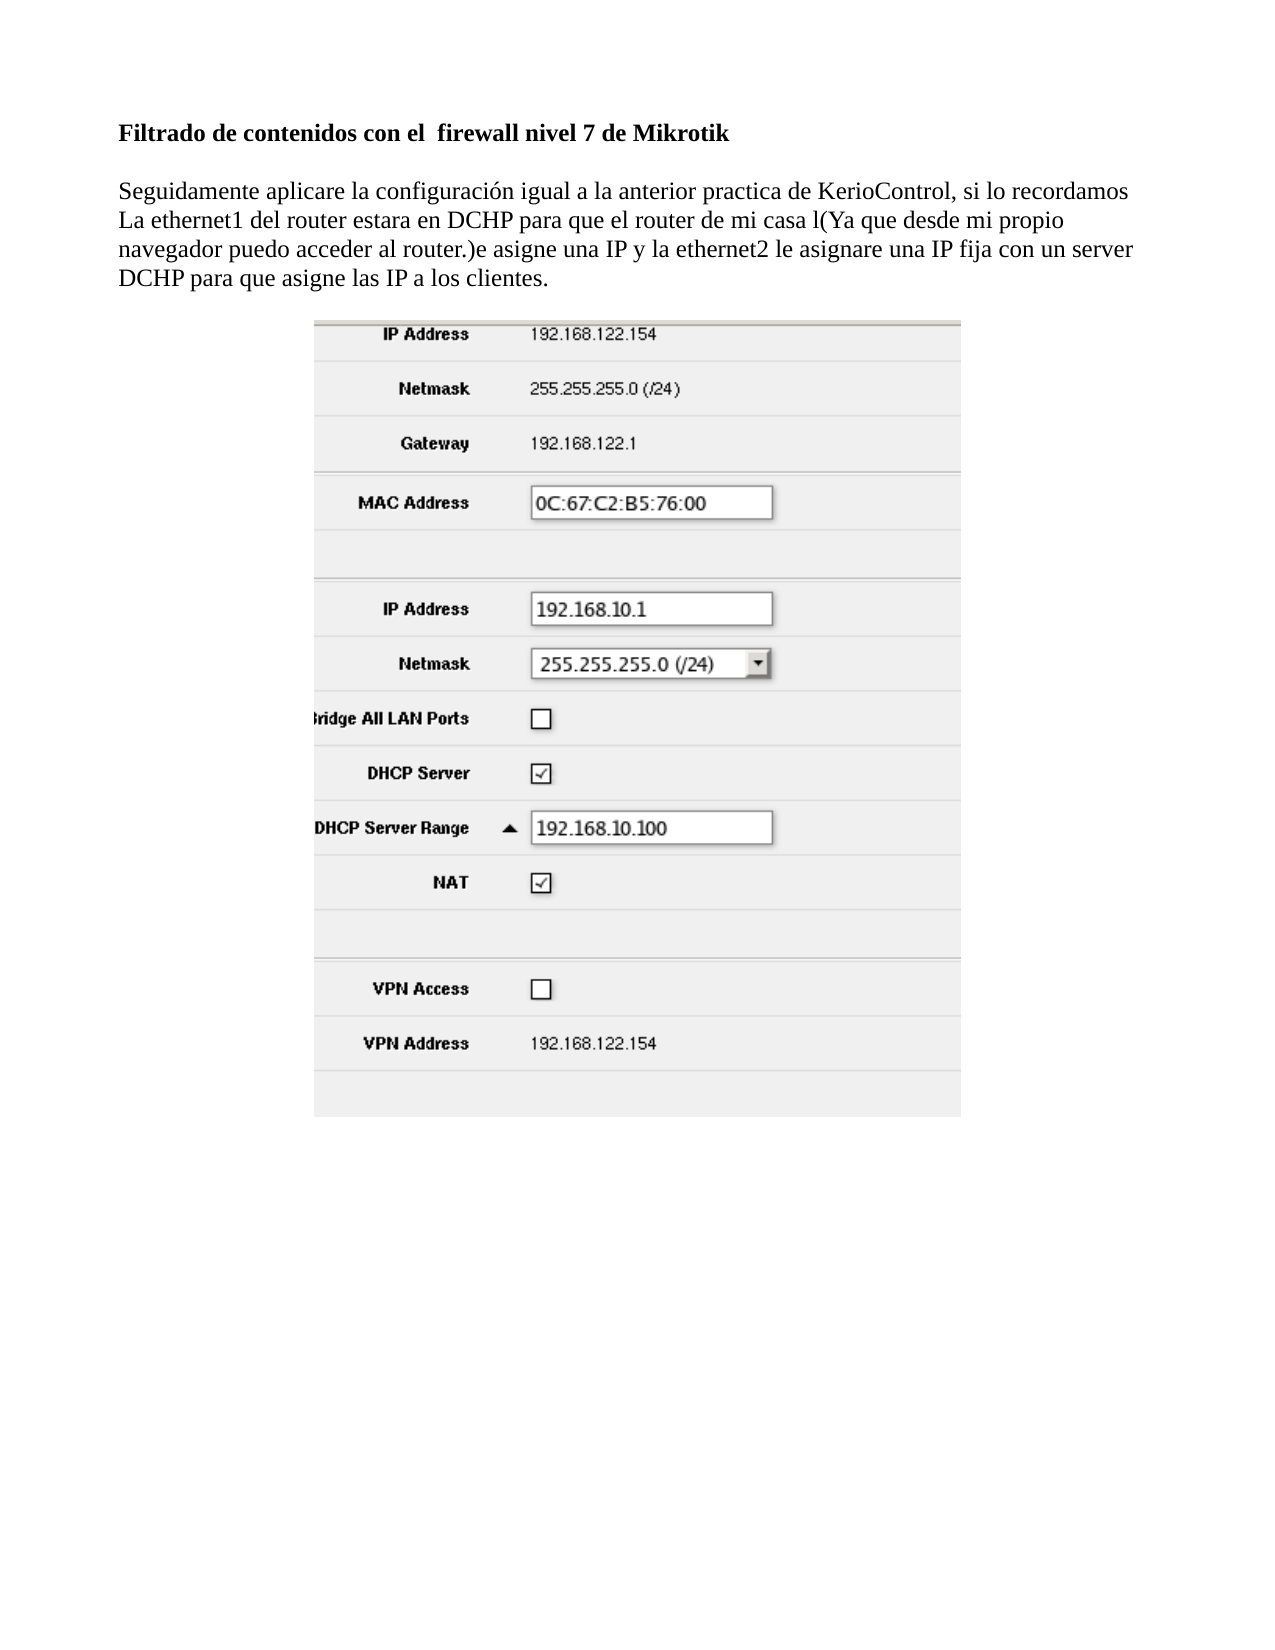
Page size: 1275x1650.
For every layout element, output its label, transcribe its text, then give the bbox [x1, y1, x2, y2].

text Seguidamente aplicare la configuración igual a la anterior practica de KerioControl, si lo recordamos La ethernet1 del router estara en DCHP para que el router de mi casa l(Ya que desde mi propio navegador puedo acceder al router.)e asigne una IP y la ethernet2 le asignare una IP fija con un server DCHP para que asigne las IP a los clientes. [118, 176, 1157, 291]
picture [314, 320, 961, 1117]
